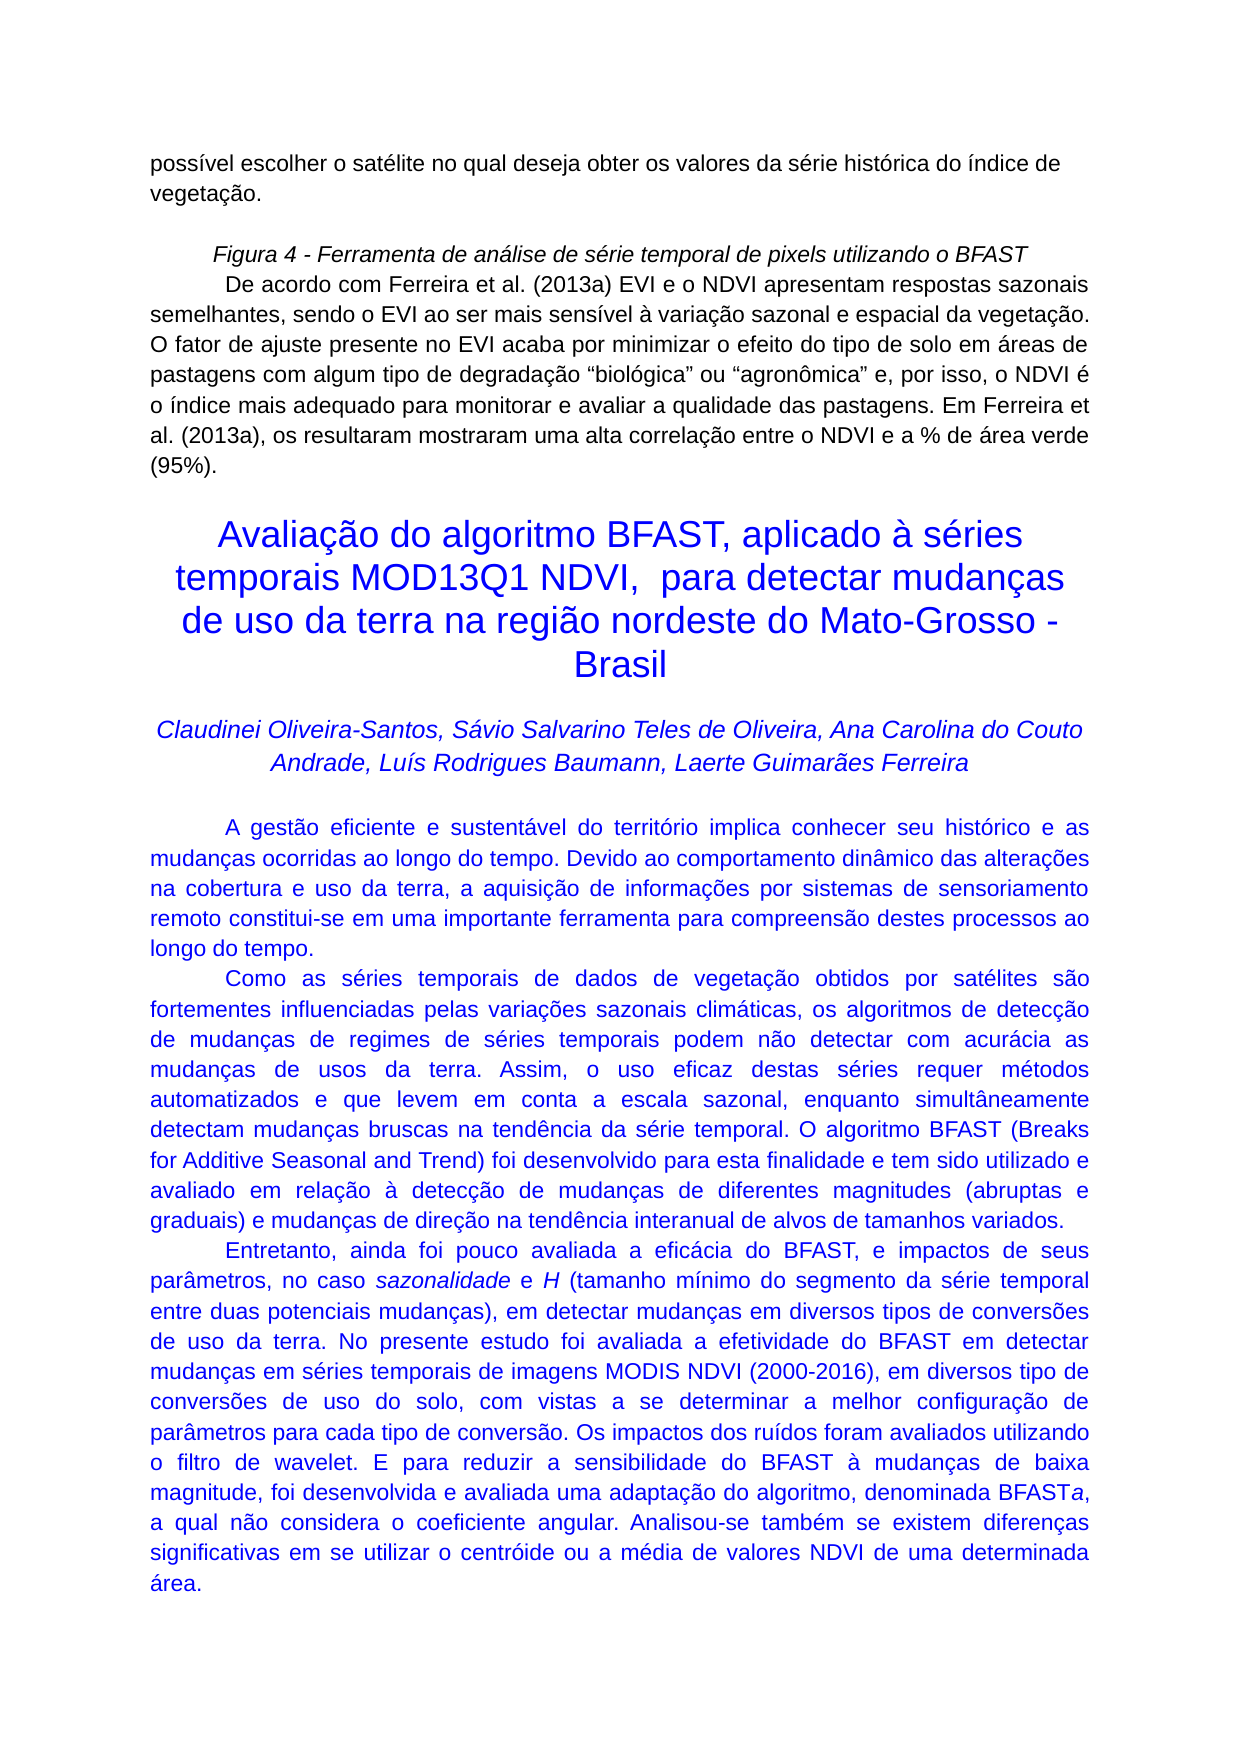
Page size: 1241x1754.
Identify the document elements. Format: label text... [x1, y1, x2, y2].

text Claudinei Oliveira-Santos, Sávio Salvarino Teles de Oliveira, Ana Carolina do Couto Andrade, Luís Rodrigues Baumann, Laerte Guimarães Ferreira [150, 715, 1090, 777]
text Como as séries temporais de dados de vegetação obtidos por satélites são fortementes influenciadas pelas variações sazonais climáticas, os algoritmos de detecção de mudanças de regimes de séries temporais podem não detectar com acurácia as mudanças de usos da terra. Assim, o uso eficaz destas séries requer métodos automatizados e que levem em conta a escala sazonal, enquanto simultâneamente detectam mudanças bruscas na tendência da série temporal. O algoritmo BFAST (Breaks for Additive Seasonal and Trend) foi desenvolvido para esta finalidade e tem sido utilizado e avaliado em relação à detecção de mudanças de diferentes magnitudes (abruptas e graduais) e mudanças de direção na tendência interanual de alvos de tamanhos variados. [150, 965, 1090, 1233]
text De acordo com Ferreira et al. (2013a) EVI e o NDVI apresentam respostas sazonais semelhantes, sendo o EVI ao ser mais sensível à variação sazonal e espacial da vegetação. O fator de ajuste presente no EVI acaba por minimizar o efeito do tipo de solo em áreas de pastagens com algum tipo de degradação “biológica” ou “agronômica” e, por isso, o NDVI é o índice mais adequado para monitorar e avaliar a qualidade das pastagens. Em Ferreira et al. (2013a), os resultaram mostraram uma alta correlação entre o NDVI e a % de área verde (95%). [150, 271, 1090, 478]
text Entretanto, ainda foi pouco avaliada a eficácia do BFAST, e impactos de seus parâmetros, no caso sazonalidade e H (tamanho mínimo do segmento da série temporal entre duas potenciais mudanças), em detectar mudanças em diversos tipos de conversões de uso da terra. No presente estudo foi avaliada a efetividade do BFAST em detectar mudanças em séries temporais de imagens MODIS NDVI (2000-2016), em diversos tipo de conversões de uso do solo, com vistas a se determinar a melhor configuração de parâmetros para cada tipo de conversão. Os impactos dos ruídos foram avaliados utilizando o filtro de wavelet. E para reduzir a sensibilidade do BFAST à mudanças de baixa magnitude, foi desenvolvida e avaliada uma adaptação do algoritmo, denominada BFASTa, a qual não considera o coeficiente angular. Analisou-se também se existem diferenças significativas em se utilizar o centróide ou a média de valores NDVI de uma determinada área. [150, 1237, 1090, 1596]
text Figura 4 - Ferramenta de análise de série temporal de pixels utilizando o BFAST [150, 241, 1090, 267]
text possível escolher o satélite no qual deseja obter os valores da série histórica do índice de vegetação. [150, 150, 1090, 207]
title Avaliação do algoritmo BFAST, aplicado à séries temporais MOD13Q1 NDVI, para detectar mudanças de uso da terra na região nordeste do Mato-Grosso - Brasil [150, 512, 1090, 685]
text A gestão eficiente e sustentável do território implica conhecer seu histórico e as mudanças ocorridas ao longo do tempo. Devido ao comportamento dinâmico das alterações na cobertura e uso da terra, a aquisição de informações por sistemas de sensoriamento remoto constitui-se em uma importante ferramenta para compreensão destes processos ao longo do tempo. [150, 814, 1090, 961]
